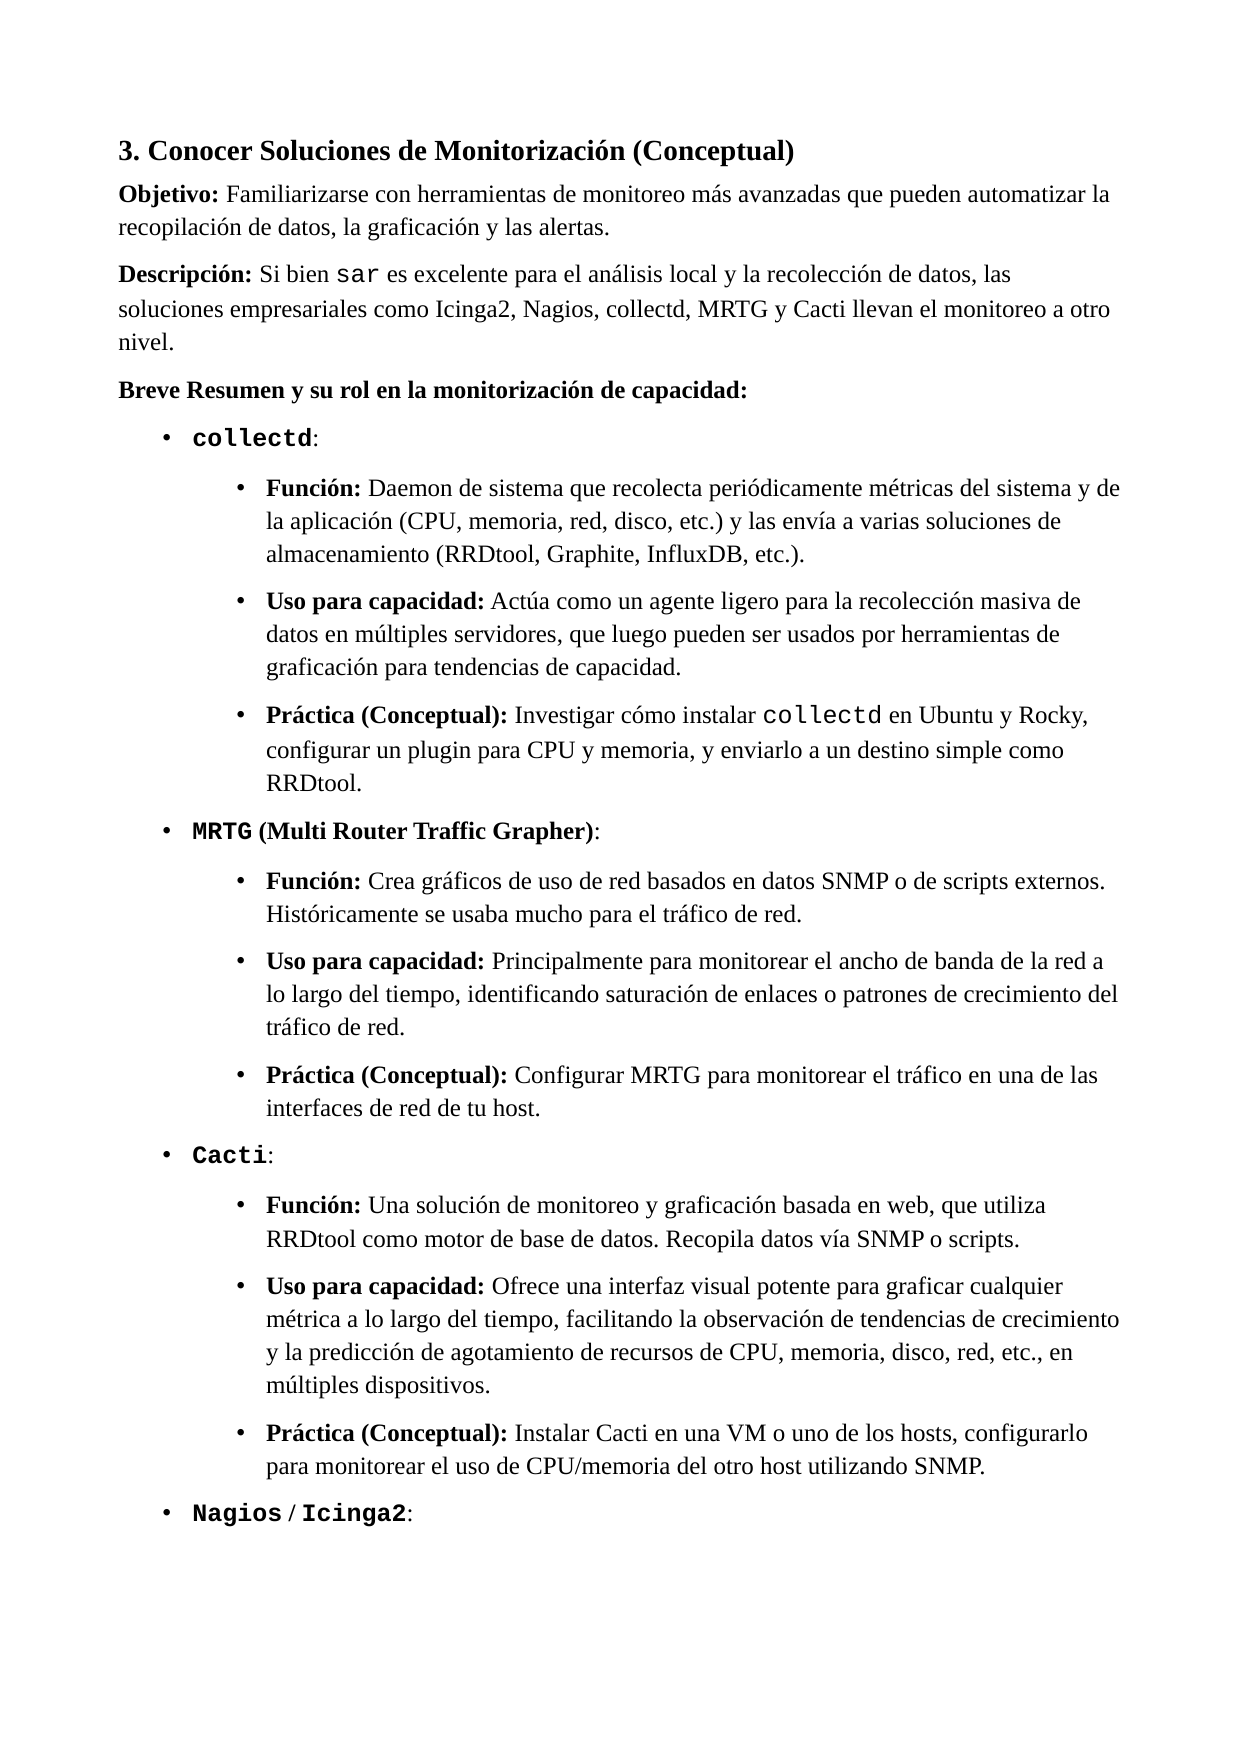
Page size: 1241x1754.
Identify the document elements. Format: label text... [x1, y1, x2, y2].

subtitle 3. Conocer Soluciones de Monitorización (Conceptual) [118, 133, 1122, 166]
list Uso para capacidad: Actúa como un agente ligero para la recolección masiva de datos en múltiples servidores, que luego pueden ser usados por herramientas de graficación para tendencias de capacidad. [236, 586, 1122, 681]
list Uso para capacidad: Ofrece una interfaz visual potente para graficar cualquier métrica a lo largo del tiempo, facilitando la observación de tendencias de crecimiento y la predicción de agotamiento de recursos de CPU, memoria, disco, red, etc., en múltiples dispositivos. [236, 1271, 1122, 1399]
list Uso para capacidad: Principalmente para monitorear el ancho de banda de la red a lo largo del tiempo, identificando saturación de enlaces o patrones de crecimiento del tráfico de red. [236, 946, 1122, 1041]
list MRTG (Multi Router Traffic Grapher): [162, 816, 1122, 847]
list Función: Una solución de monitoreo y graficación basada en web, que utiliza RRDtool como motor de base de datos. Recopila datos vía SNMP o scripts. [236, 1191, 1122, 1252]
text Descripción: Si bien sar es excelente para el análisis local y la recolección de datos, las soluciones empresariales como Icinga2, Nagios, collectd, MRTG y Cacti llevan el monitoreo a otro nivel. [118, 259, 1122, 356]
list Función: Daemon de sistema que recolecta periódicamente métricas del sistema y de la aplicación (CPU, memoria, red, disco, etc.) y las envía a varias soluciones de almacenamiento (RRDtool, Graphite, InfluxDB, etc.). [236, 473, 1122, 567]
list collectd: [162, 423, 1122, 453]
list Nagios / Icinga2: [162, 1498, 1122, 1529]
text Breve Resumen y su rol en la monitorización de capacidad: [118, 375, 1122, 404]
list Práctica (Conceptual): Instalar Cacti en una VM o uno de los hosts, configurarlo para monitorear el uso de CPU/memoria del otro host utilizando SNMP. [236, 1418, 1122, 1480]
list Función: Crea gráficos de uso de red basados en datos SNMP o de scripts externos. Históricamente se usaba mucho para el tráfico de red. [236, 866, 1122, 927]
list Práctica (Conceptual): Investigar cómo instalar collectd en Ubuntu y Rocky, configurar un plugin para CPU y memoria, y enviarlo a un destino simple como RRDtool. [236, 700, 1122, 797]
list Práctica (Conceptual): Configurar MRTG para monitorear el tráfico en una de las interfaces de red de tu host. [236, 1060, 1122, 1122]
list Cacti: [162, 1141, 1122, 1171]
text Objetivo: Familiarizarse con herramientas de monitoreo más avanzadas que pueden automatizar la recopilación de datos, la graficación y las alertas. [118, 179, 1122, 241]
